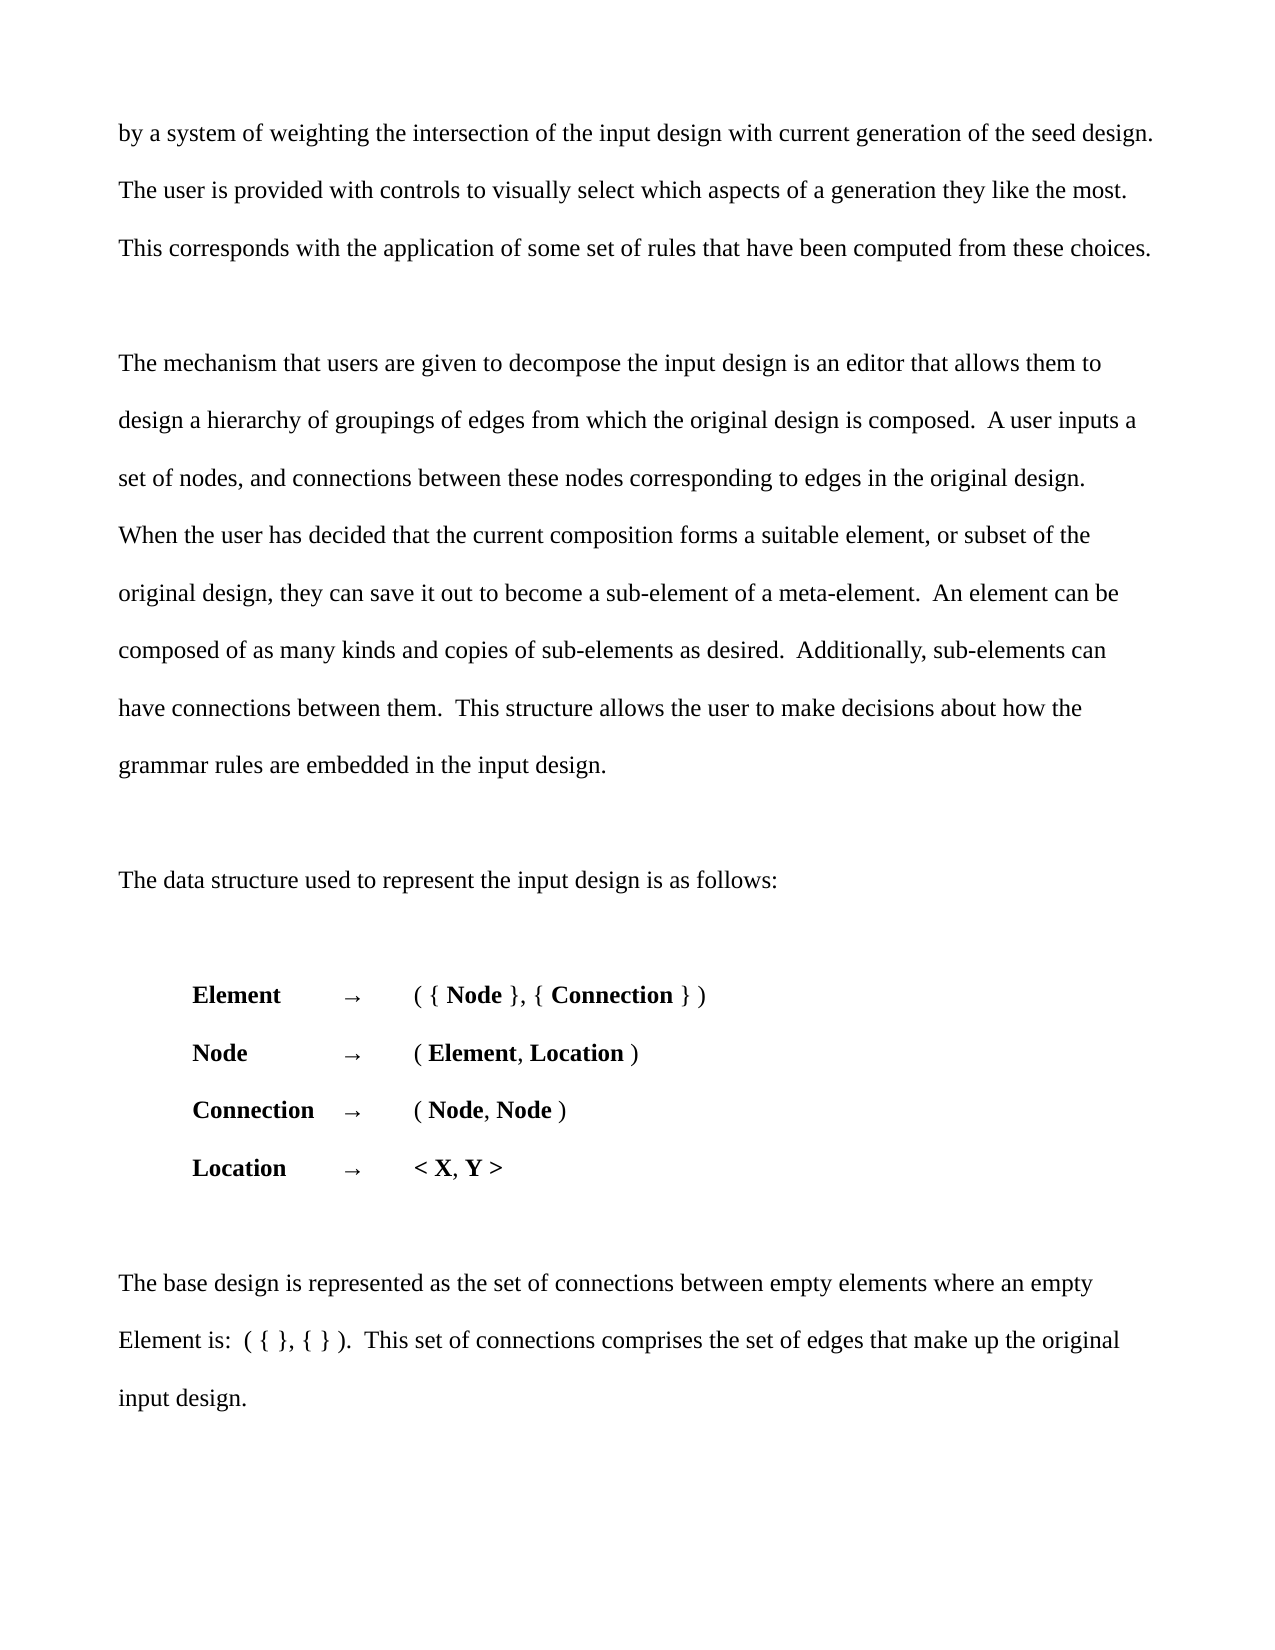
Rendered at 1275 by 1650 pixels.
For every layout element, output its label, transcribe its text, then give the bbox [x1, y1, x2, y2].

text Element → ( { Node }, { Connection } ) [118, 981, 1157, 1009]
text The mechanism that users are given to decompose the input design is an editor that allows them to design a hierarchy of groupings of edges from which the original design is composed. A user inputs a set of nodes, and connections between these nodes corresponding to edges in the original design. When the user has decided that the current composition forms a suitable element, or subset of the original design, they can save it out to become a sub-element of a meta-element. An element can be composed of as many kinds and copies of sub-elements as desired. Additionally, sub-elements can have connections between them. This structure allows the user to make decisions about how the grammar rules are embedded in the input design. [118, 348, 1157, 779]
text Node → ( Element, Location ) [118, 1038, 1157, 1067]
text The base design is represented as the set of connections between empty elements where an empty Element is: ( { }, { } ). This set of connections comprises the set of edges that make up the original input design. [118, 1268, 1157, 1412]
text by a system of weighting the intersection of the input design with current generation of the seed design. The user is provided with controls to visually select which aspects of a generation they like the most. This corresponds with the application of some set of rules that have been computed from these choices. [118, 118, 1157, 262]
text The data structure used to represent the input design is as follows: [118, 866, 1157, 894]
text Location → < X, Y > [118, 1153, 1157, 1182]
text Connection → ( Node, Node ) [118, 1096, 1157, 1124]
